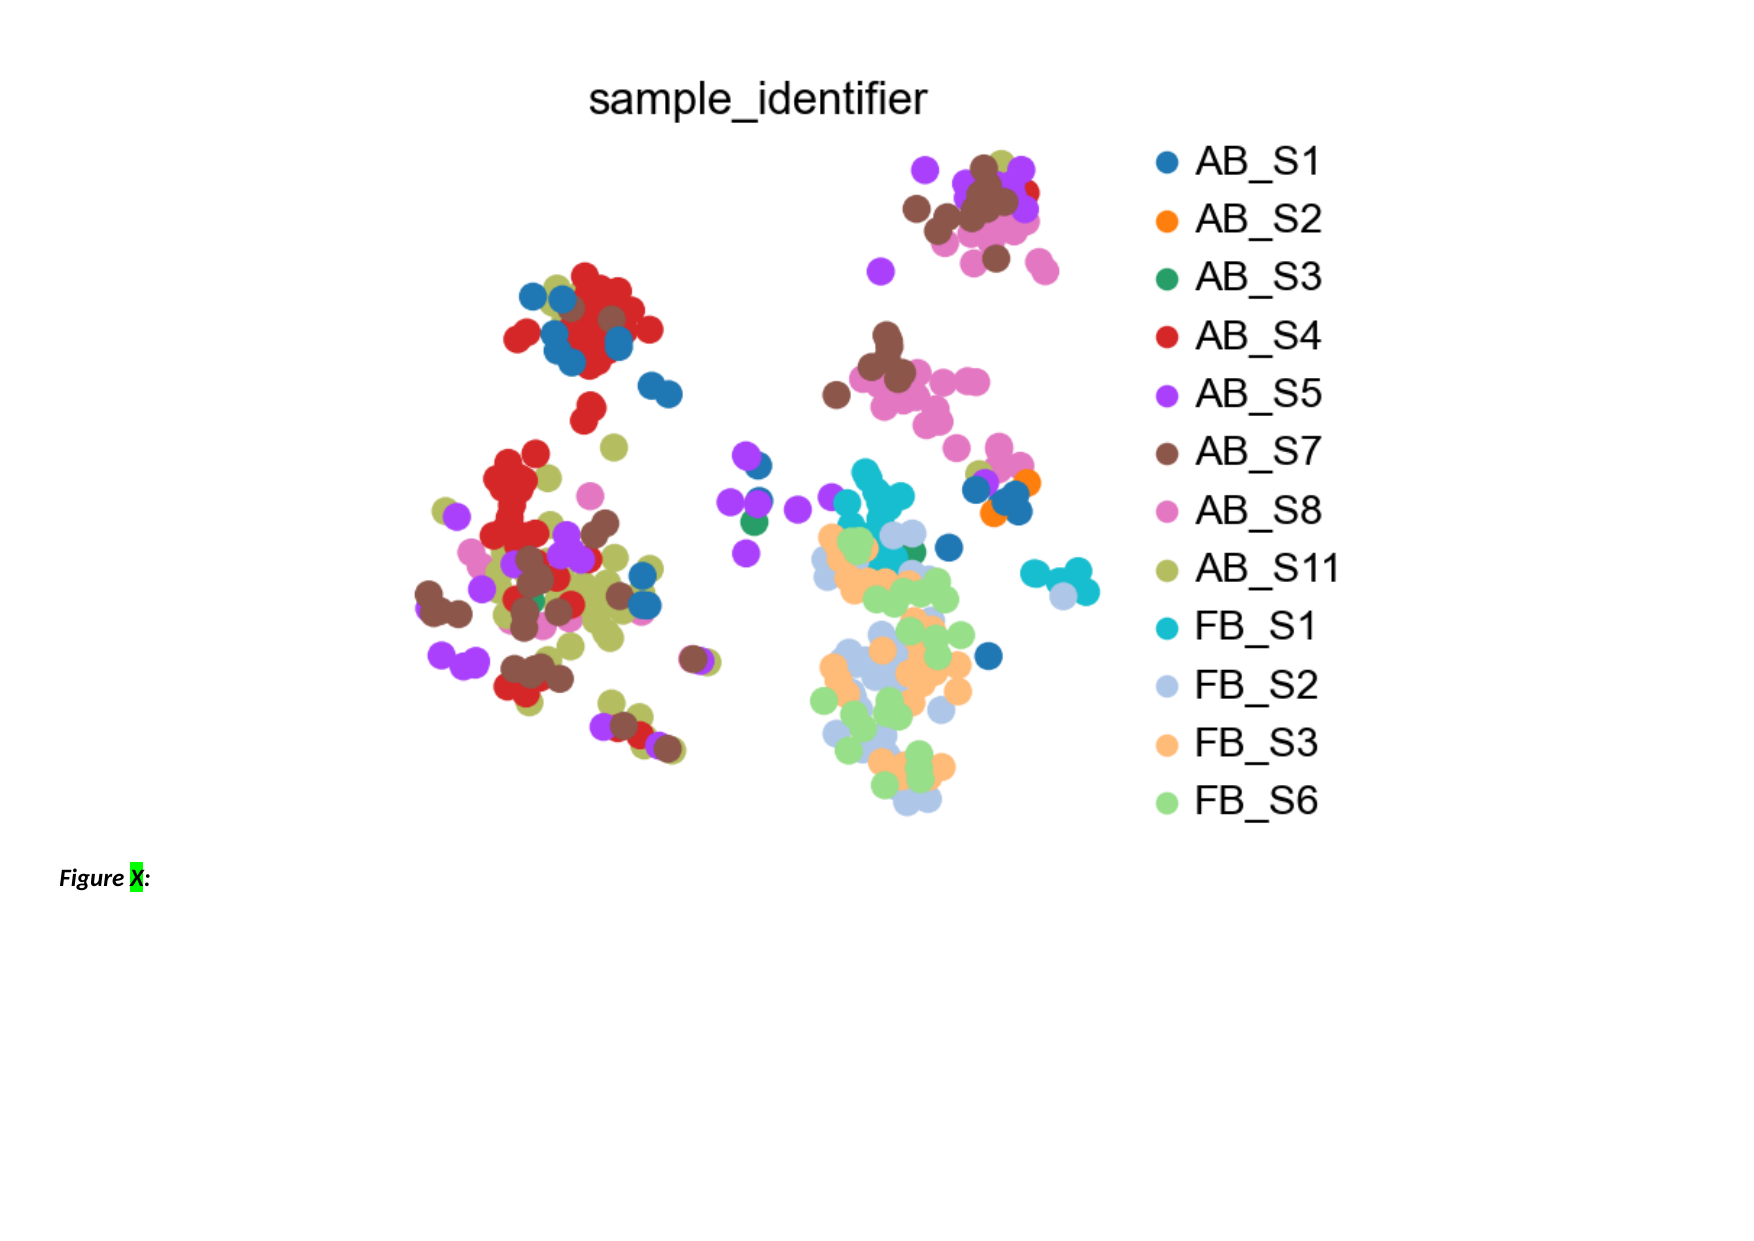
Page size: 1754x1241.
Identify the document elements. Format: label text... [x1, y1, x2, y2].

text Figure X: [59, 862, 1695, 892]
